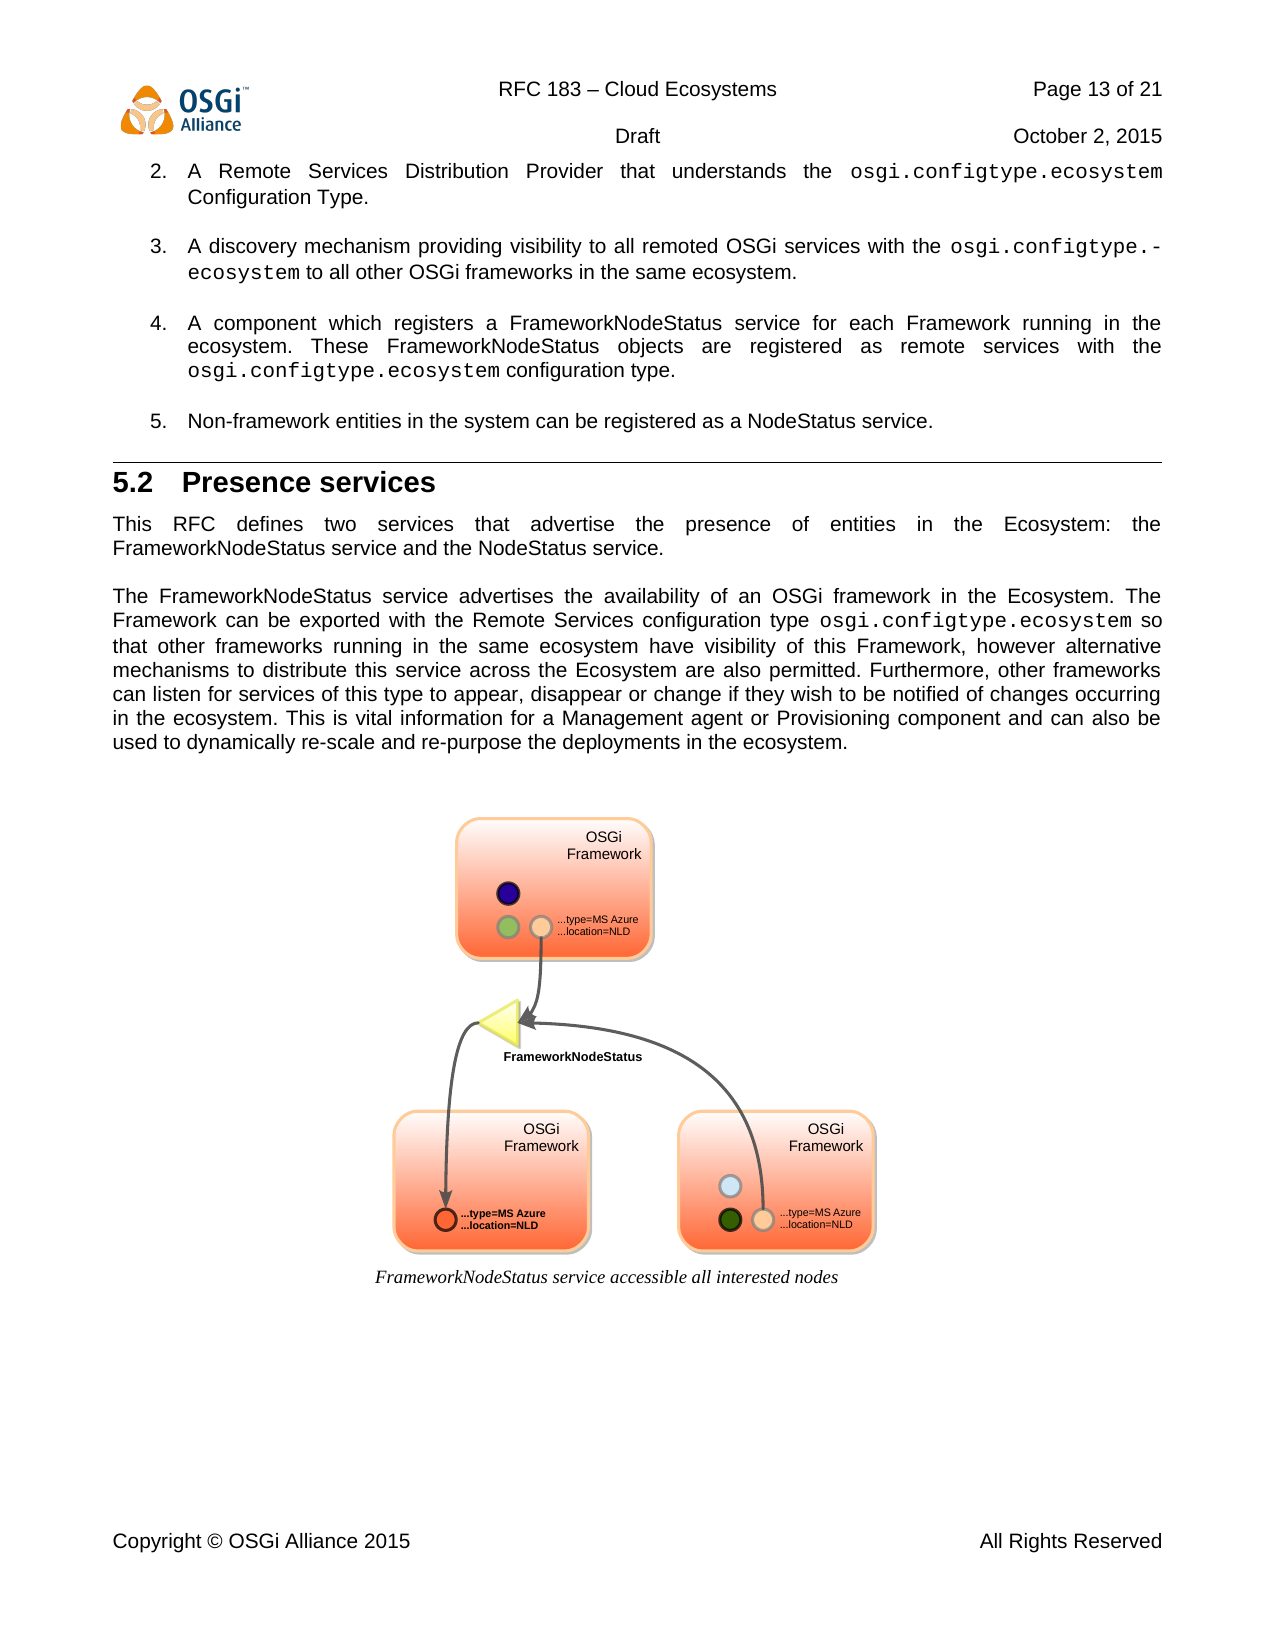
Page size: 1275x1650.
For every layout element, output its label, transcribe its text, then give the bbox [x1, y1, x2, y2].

list A component which registers a FrameworkNodeStatus service for each Framework running in the ecosystem. These FrameworkNodeStatus objects are registered as remote services with the osgi.configtype.ecosystem configuration type. [150, 310, 1162, 384]
list A Remote Services Distribution Provider that understands the osgi.configtype.ecosystem Configuration Type. [150, 159, 1162, 209]
text This RFC defines two services that advertise the presence of entities in the Ecosystem: the FrameworkNodeStatus service and the NodeStatus service. [112, 511, 1162, 559]
subtitle Presence services [112, 463, 1162, 499]
text FrameworkNodeStatus service accessible all interested nodes [375, 791, 900, 1287]
list A discovery mechanism providing visibility to all remoted OSGi services with the osgi.configtype.­ecosystem to all other OSGi frameworks in the same ecosystem. [150, 234, 1162, 285]
picture [113, 78, 257, 142]
text The FrameworkNodeStatus service advertises the availability of an OSGi framework in the Ecosystem. The Framework can be exported with the Remote Services configuration type osgi.configtype.ecosystem so that other frameworks running in the same ecosystem have visibility of this Framework, however alternative mechanisms to distribute this service across the Ecosystem are also permitted. Furthermore, other frameworks can listen for services of this type to appear, disappear or change if they wish to be notified of changes occurring in the ecosystem. This is vital information for a Management agent or Provisioning component and can also be used to dynamically re-scale and re-purpose the deployments in the ecosystem. [112, 584, 1162, 754]
